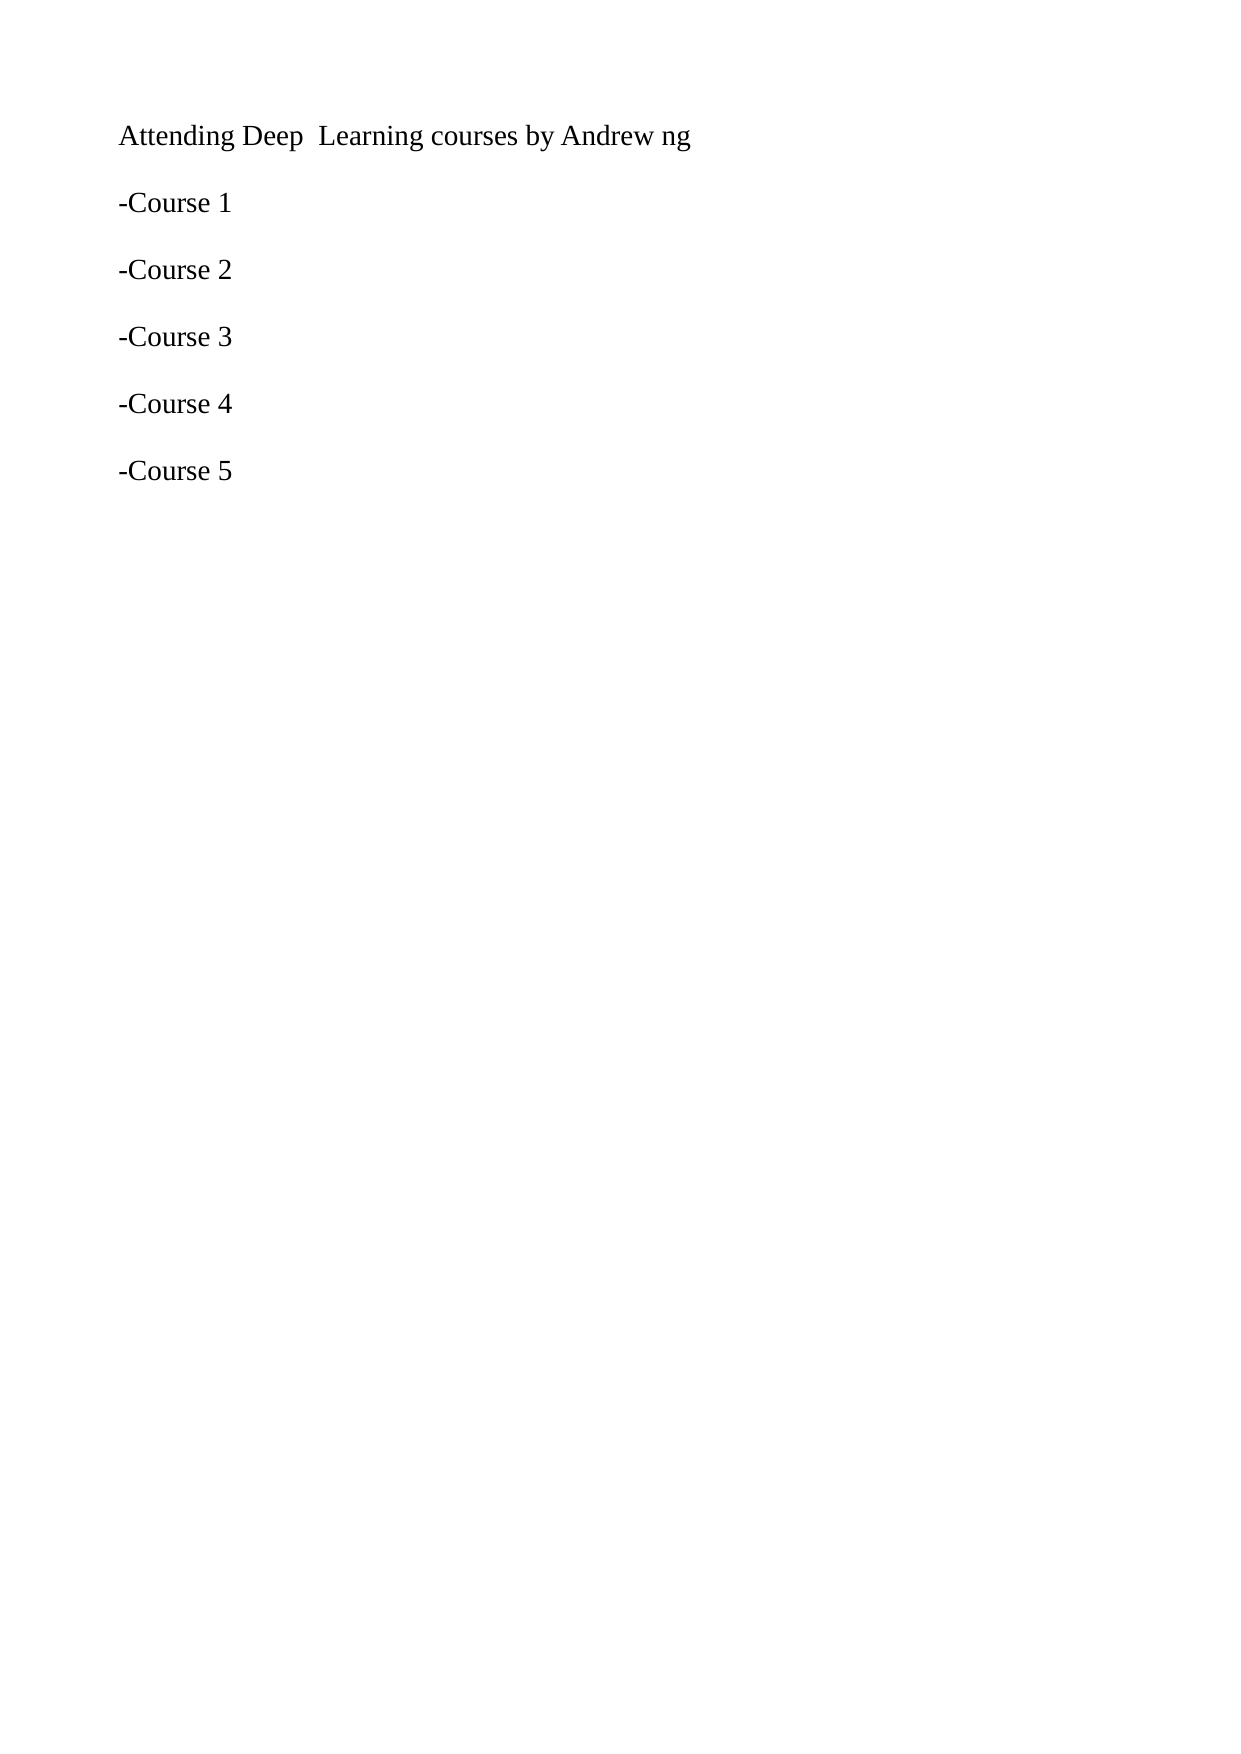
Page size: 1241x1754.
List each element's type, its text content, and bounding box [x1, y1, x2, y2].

text -Course 2 [118, 252, 1122, 286]
text -Course 4 [118, 386, 1122, 420]
text -Course 3 [118, 319, 1122, 353]
text Attending Deep Learning courses by Andrew ng [118, 118, 1122, 152]
text -Course 5 [118, 453, 1122, 487]
text -Course 1 [118, 185, 1122, 219]
